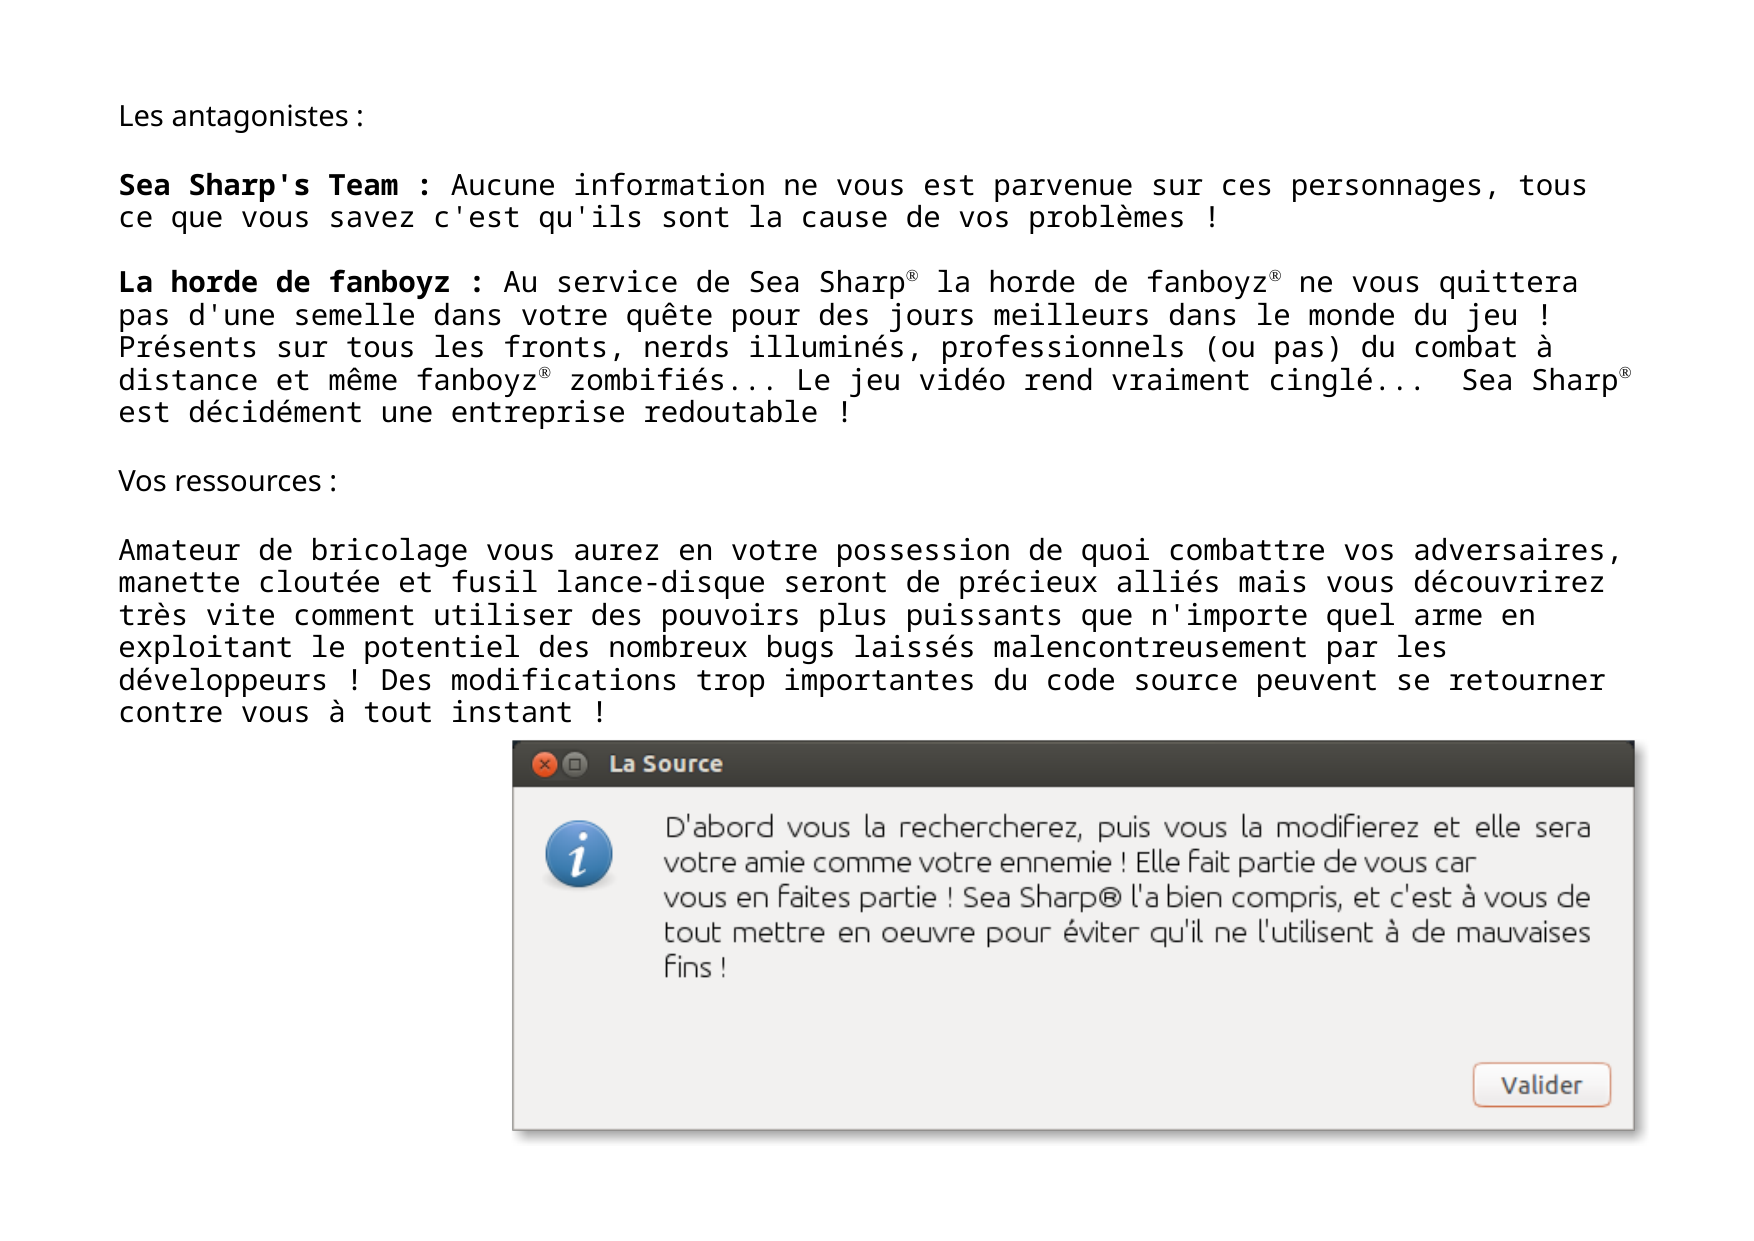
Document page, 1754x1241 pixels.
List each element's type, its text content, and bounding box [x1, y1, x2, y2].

subtitle Les antagonistes : [118, 101, 1636, 133]
subtitle Vos ressources : [118, 466, 1636, 498]
picture [511, 739, 1650, 1146]
text Amateur de bricolage vous aurez en votre possession de quoi combattre vos adversaires, manette cloutée et fusil lance-disque seront de précieux alliés mais vous découvrirez très vite comment utiliser des pouvoirs plus puissants que n'importe quel arme en exploitant le potentiel des nombreux bugs laissés malencontreusement par les développeurs ! Des modifications trop importantes du code source peuvent se retourner contre vous à tout instant ! [118, 534, 1636, 729]
text La horde de fanboyz : Au service de Sea Sharp® la horde de fanboyz® ne vous quittera pas d'une semelle dans votre quête pour des jours meilleurs dans le monde du jeu ! Présents sur tous les fronts, nerds illuminés, professionnels (ou pas) du combat à distance et même fanboyz® zombifiés... Le jeu vidéo rend vraiment cinglé... Sea Sharp® est décidément une entreprise redoutable ! [118, 267, 1636, 429]
text Sea Sharp's Team : Aucune information ne vous est parvenue sur ces personnages, tous ce que vous savez c'est qu'ils sont la cause de vos problèmes ! [118, 169, 1636, 234]
